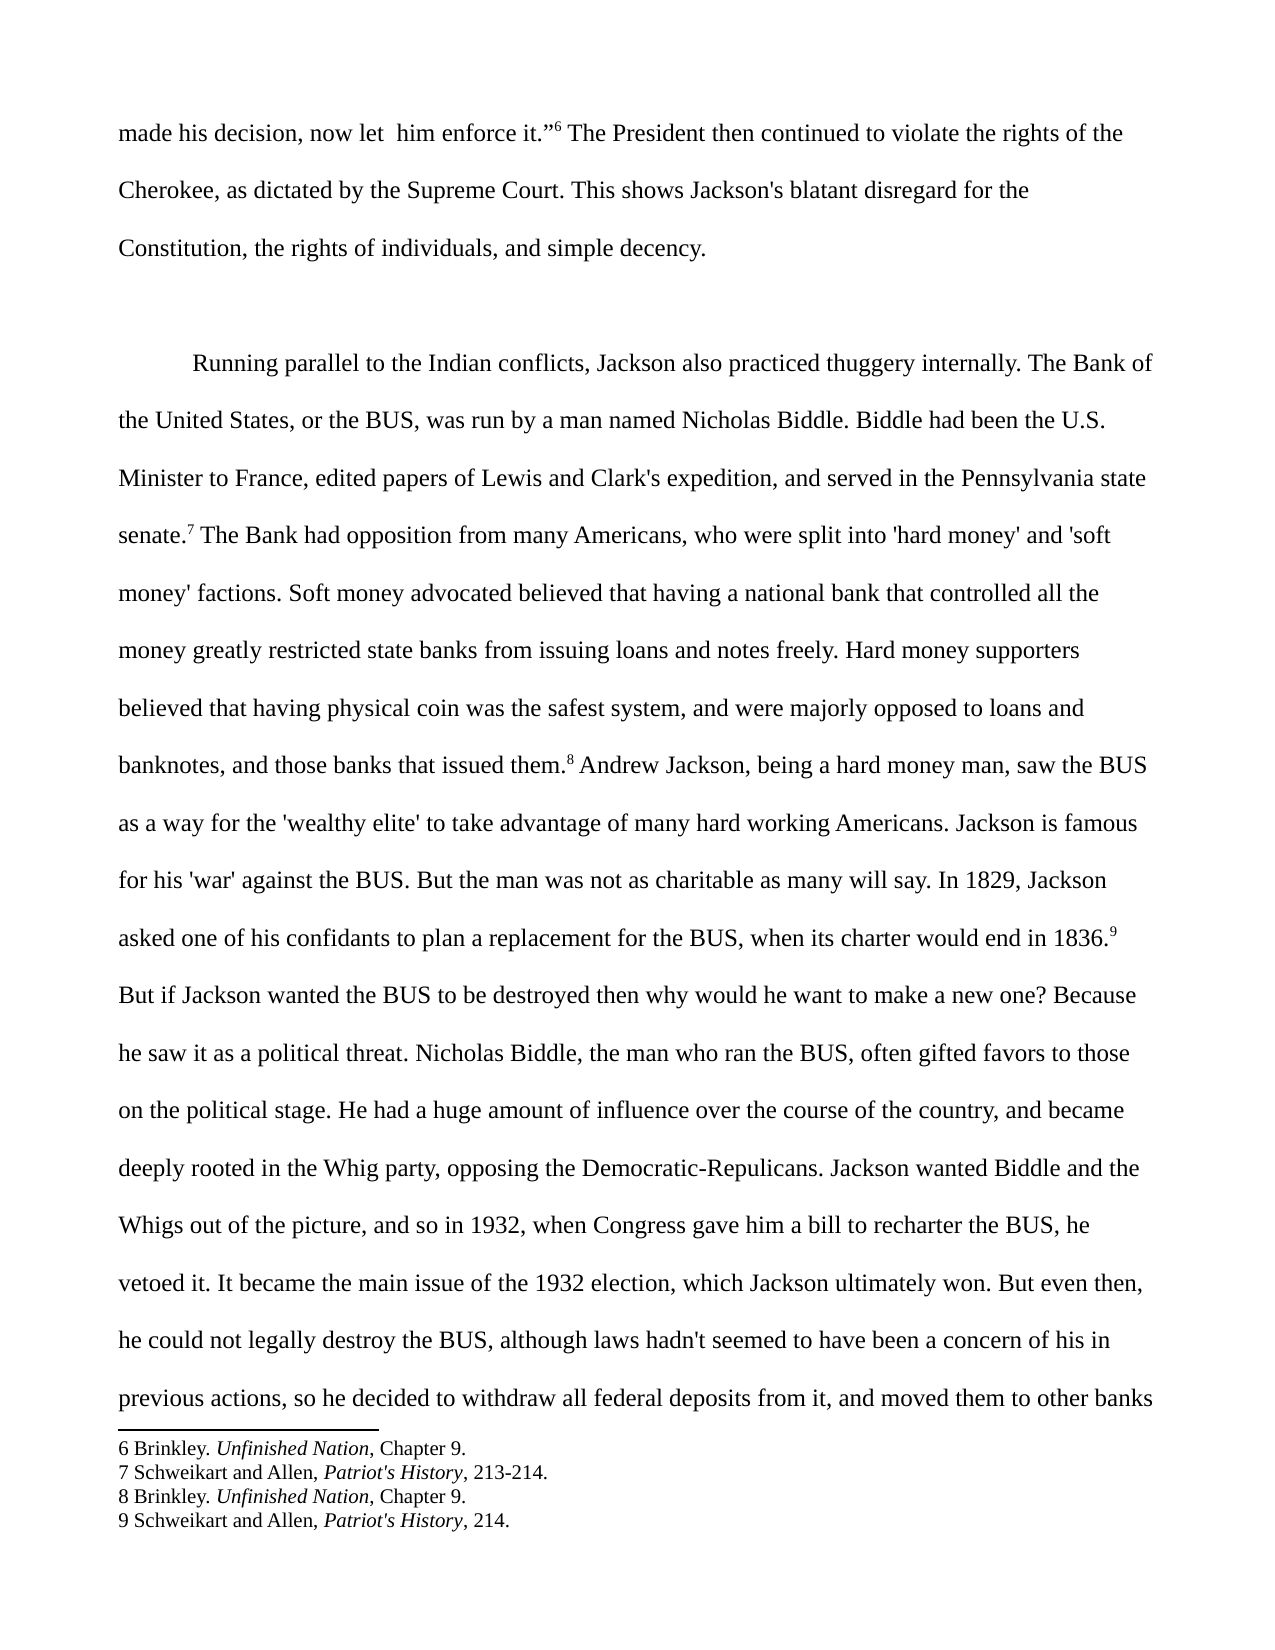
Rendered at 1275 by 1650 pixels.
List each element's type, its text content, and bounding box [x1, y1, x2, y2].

text Running parallel to the Indian conflicts, Jackson also practiced thuggery internally. The Bank of the United States, or the BUS, was run by a man named Nicholas Biddle. Biddle had been the U.S. Minister to France, edited papers of Lewis and Clark's expedition, and served in the Pennsylvania state senate. The Bank had opposition from many Americans, who were split into 'hard money' and 'soft money' factions. Soft money advocated believed that having a national bank that controlled all the money greatly restricted state banks from issuing loans and notes freely. Hard money supporters believed that having physical coin was the safest system, and were majorly opposed to loans and banknotes, and those banks that issued them. Andrew Jackson, being a hard money man, saw the BUS as a way for the 'wealthy elite' to take advantage of many hard working Americans. Jackson is famous for his 'war' against the BUS. But the man was not as charitable as many will say. In 1829, Jackson asked one of his confidants to plan a replacement for the BUS, when its charter would end in 1836. But if Jackson wanted the BUS to be destroyed then why would he want to make a new one? Because he saw it as a political threat. Nicholas Biddle, the man who ran the BUS, often gifted favors to those on the political stage. He had a huge amount of influence over the course of the country, and became deeply rooted in the Whig party, opposing the Democratic-Repulicans. Jackson wanted Biddle and the Whigs out of the picture, and so in 1932, when Congress gave him a bill to recharter the BUS, he vetoed it. It became the main issue of the 1932 election, which Jackson ultimately won. But even then, he could not legally destroy the BUS, although laws hadn't seemed to have been a concern of his in previous actions, so he decided to withdraw all federal deposits from it, and moved them to other banks [118, 348, 1157, 1412]
text Brinkley. Unfinished Nation, Chapter 9. [118, 1436, 1157, 1460]
text Schweikart and Allen, Patriot's History, 213-214. [118, 1460, 1157, 1484]
text Schweikart and Allen, Patriot's History, 214. [118, 1508, 1157, 1532]
text made his decision, now let him enforce it.” The President then continued to violate the rights of the Cherokee, as dictated by the Supreme Court. This shows Jackson's blatant disregard for the Constitution, the rights of individuals, and simple decency. [118, 118, 1157, 262]
text Brinkley. Unfinished Nation, Chapter 9. [118, 1484, 1157, 1508]
